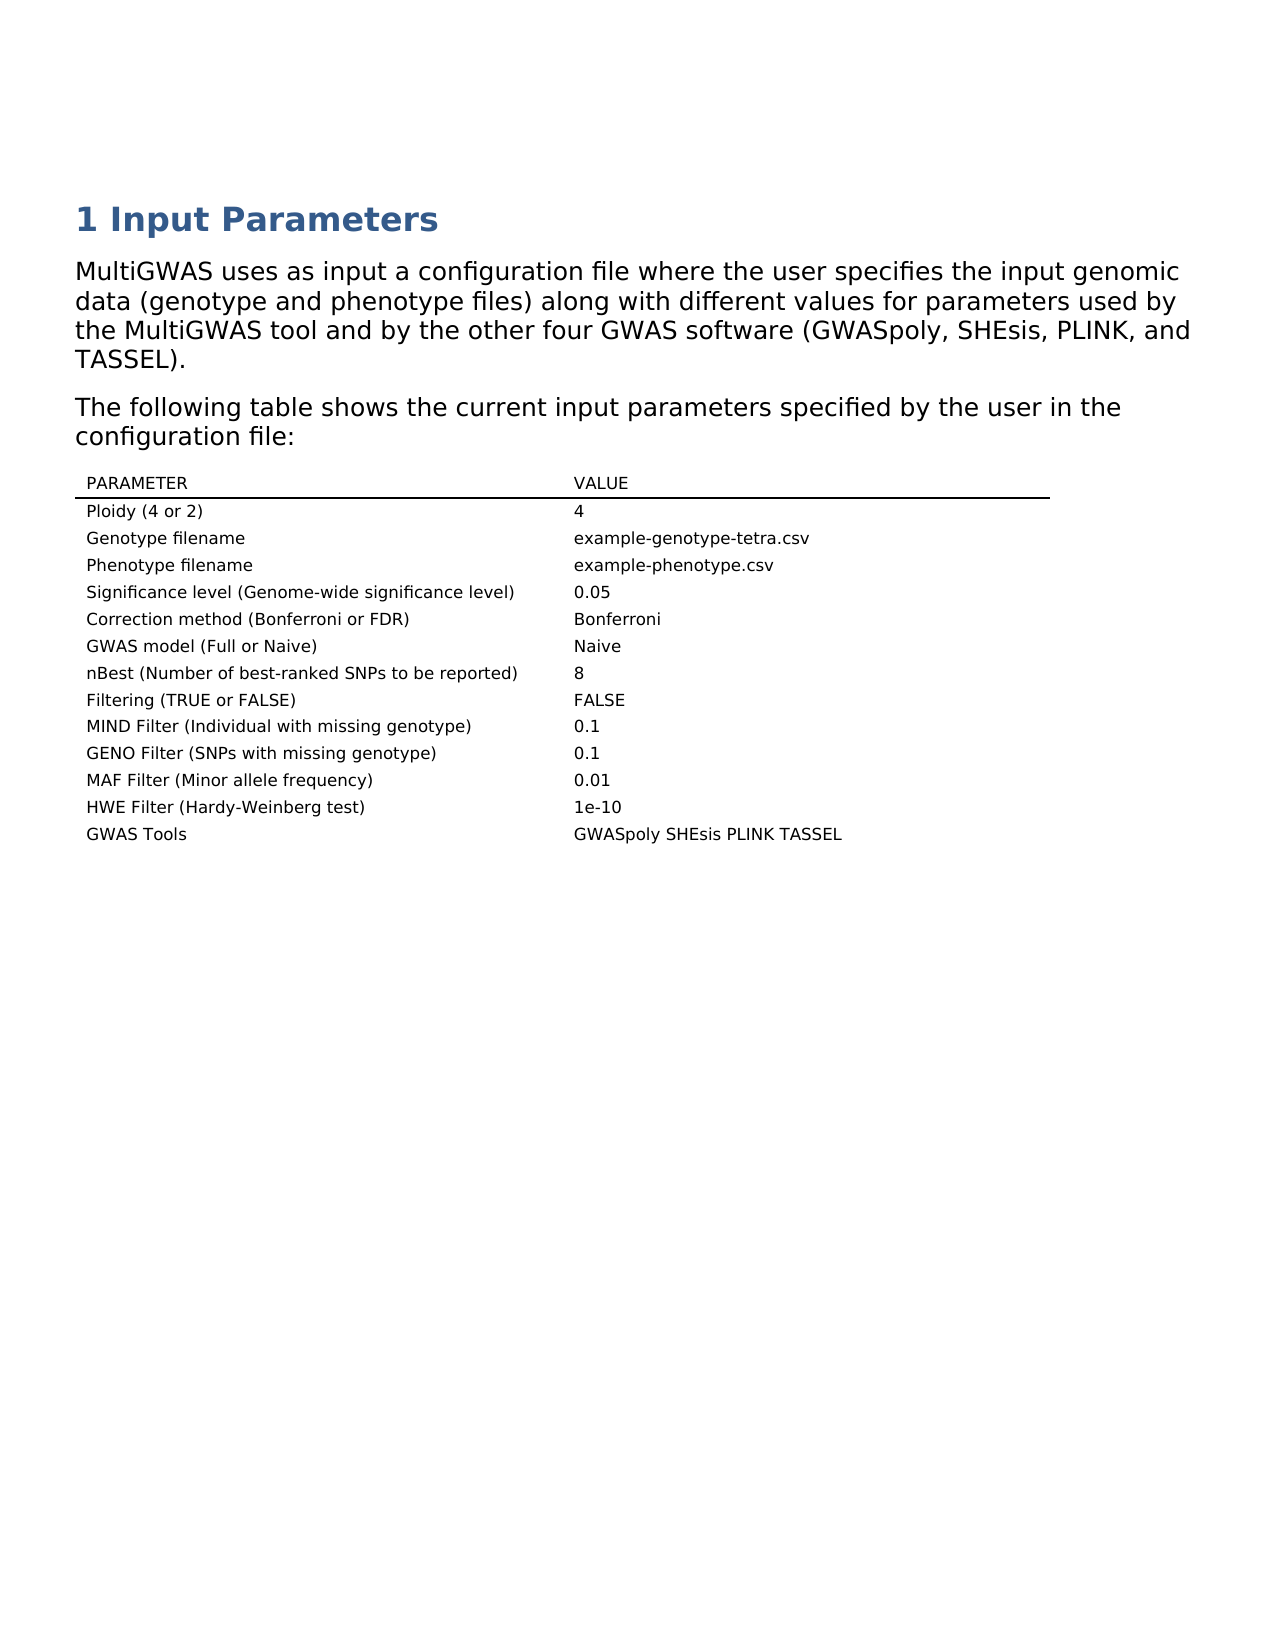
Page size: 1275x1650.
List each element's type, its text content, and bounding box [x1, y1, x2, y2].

text The following table shows the current input parameters specified by the user in the configuration file: [75, 393, 1200, 451]
table_cell Ploidy (4 or 2) [75, 499, 562, 525]
table_cell Correction method (Bonferroni or FDR) [75, 606, 562, 633]
table_cell 8 [563, 660, 1050, 687]
table_cell Phenotype filename [75, 552, 562, 579]
table_cell GWASpoly SHEsis PLINK TASSEL [563, 821, 1050, 848]
table_cell 0.05 [563, 579, 1050, 606]
table_header VALUE [563, 470, 1050, 497]
table_cell 0.1 [563, 714, 1050, 740]
table_cell 0.01 [563, 767, 1050, 794]
table_cell FALSE [563, 687, 1050, 713]
table_cell example-phenotype.csv [563, 552, 1050, 579]
table_cell Significance level (Genome-wide significance level) [75, 579, 562, 606]
table_cell GWAS model (Full or Naive) [75, 633, 562, 660]
table_cell GENO Filter (SNPs with missing genotype) [75, 740, 562, 767]
table_cell example-genotype-tetra.csv [563, 525, 1050, 552]
subtitle 1 Input Parameters [75, 200, 1200, 239]
table_cell Genotype filename [75, 525, 562, 552]
table_cell GWAS Tools [75, 821, 562, 848]
table_cell Bonferroni [563, 606, 1050, 633]
table_cell nBest (Number of best-ranked SNPs to be reported) [75, 660, 562, 687]
table_cell Naive [563, 633, 1050, 660]
table_header PARAMETER [75, 470, 562, 497]
table_cell 4 [563, 499, 1050, 525]
text MultiGWAS uses as input a configuration file where the user specifies the input genomic data (genotype and phenotype files) along with different values for parameters used by the MultiGWAS tool and by the other four GWAS software (GWASpoly, SHEsis, PLINK, and TASSEL). [75, 258, 1200, 374]
table_cell MIND Filter (Individual with missing genotype) [75, 714, 562, 740]
table_cell Filtering (TRUE or FALSE) [75, 687, 562, 713]
table_cell 0.1 [563, 740, 1050, 767]
table_cell HWE Filter (Hardy-Weinberg test) [75, 794, 562, 821]
table_cell MAF Filter (Minor allele frequency) [75, 767, 562, 794]
table_cell 1e-10 [563, 794, 1050, 821]
